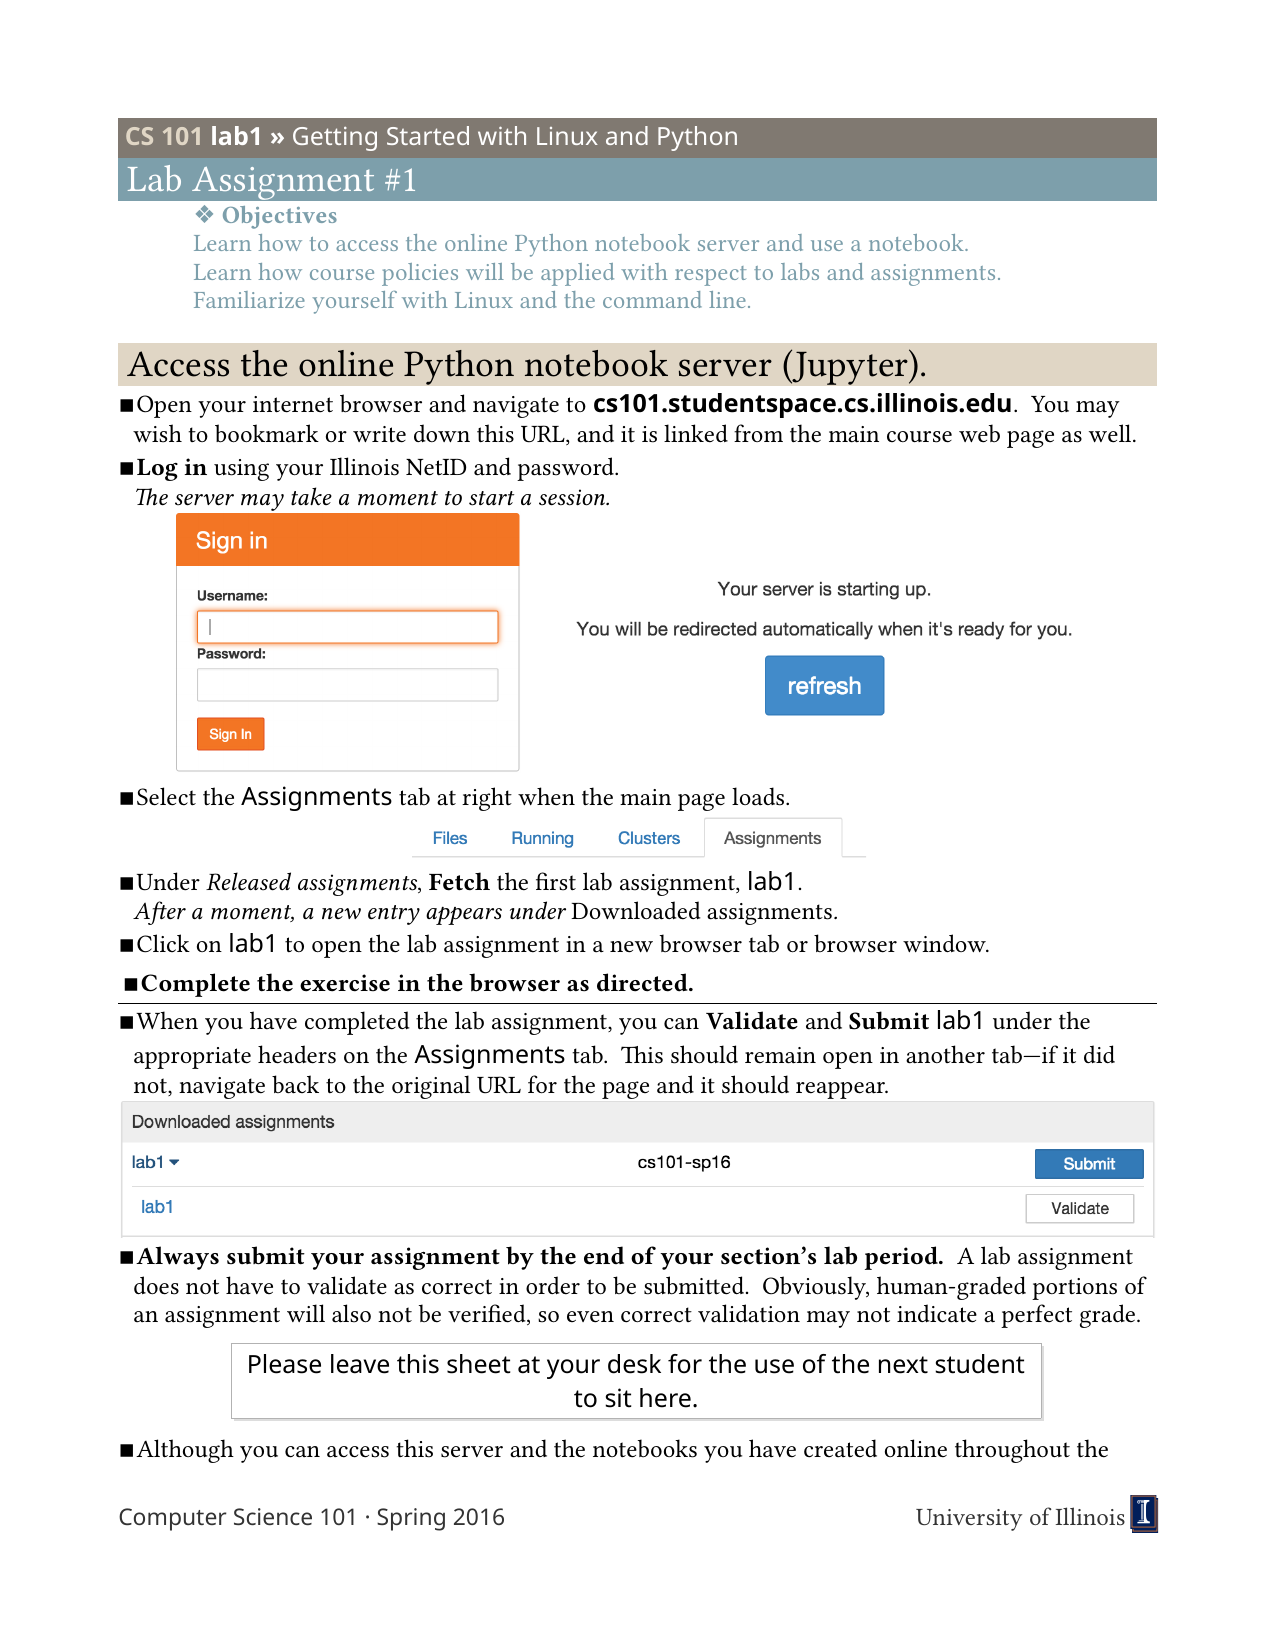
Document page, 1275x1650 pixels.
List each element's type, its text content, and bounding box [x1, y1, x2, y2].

text Please leave this sheet at your desk for the use of the next student to sit here. [232, 1344, 1041, 1418]
list Always submit your assignment by the end of your section’s lab period. A lab assignment does not have to validate as correct in order to be submitted. Obviously, human-graded portions of an assignment will also not be verified, so even correct validation may not indicate a perfect grade. [118, 1238, 1157, 1329]
text Learn how course policies will be applied with respect to labs and assignments. [193, 258, 1082, 286]
list The server may take a moment to start a session. [118, 483, 1157, 511]
picture [118, 1099, 1157, 1238]
text Access the online Python notebook server (Jupyter). [118, 343, 1157, 386]
picture [409, 812, 867, 864]
list Although you can access this server and the notebooks you have created online throughout the [118, 1430, 1157, 1464]
text ❖ Objectives [193, 201, 1082, 229]
list Click on lab1 to open the lab assignment in a new browser tab or browser window. [118, 926, 1157, 960]
list After a moment, a new entry appears under Downloaded assignments. [118, 897, 1157, 926]
picture [1130, 1495, 1159, 1533]
list Complete the exercise in the browser as directed. [118, 960, 1157, 1003]
picture [174, 511, 521, 773]
list Select the Assignments tab at right when the main page loads. [118, 778, 1157, 813]
list When you have completed the lab assignment, you can Validate and Submit lab1 under the appropriate headers on the Assignments tab. This should remain open in another tab—if it did not, navigate back to the original URL for the page and it should reappear. [118, 1004, 1157, 1099]
text Learn how to access the online Python notebook server and use a notebook. [193, 229, 1082, 258]
picture [549, 563, 1101, 726]
text Familiarize yourself with Linux and the command line. [193, 286, 1082, 315]
list Log in using your Illinois NetID and password. [118, 449, 1157, 483]
text Lab Assignment #1 [118, 158, 1157, 201]
list Open your internet browser and navigate to cs101.studentspace.cs.illinois.edu. You may wish to bookmark or write down this URL, and it is linked from the main course web page as well. [118, 386, 1157, 449]
list Under Released assignments, Fetch the first lab assignment, lab1. [118, 863, 1157, 897]
